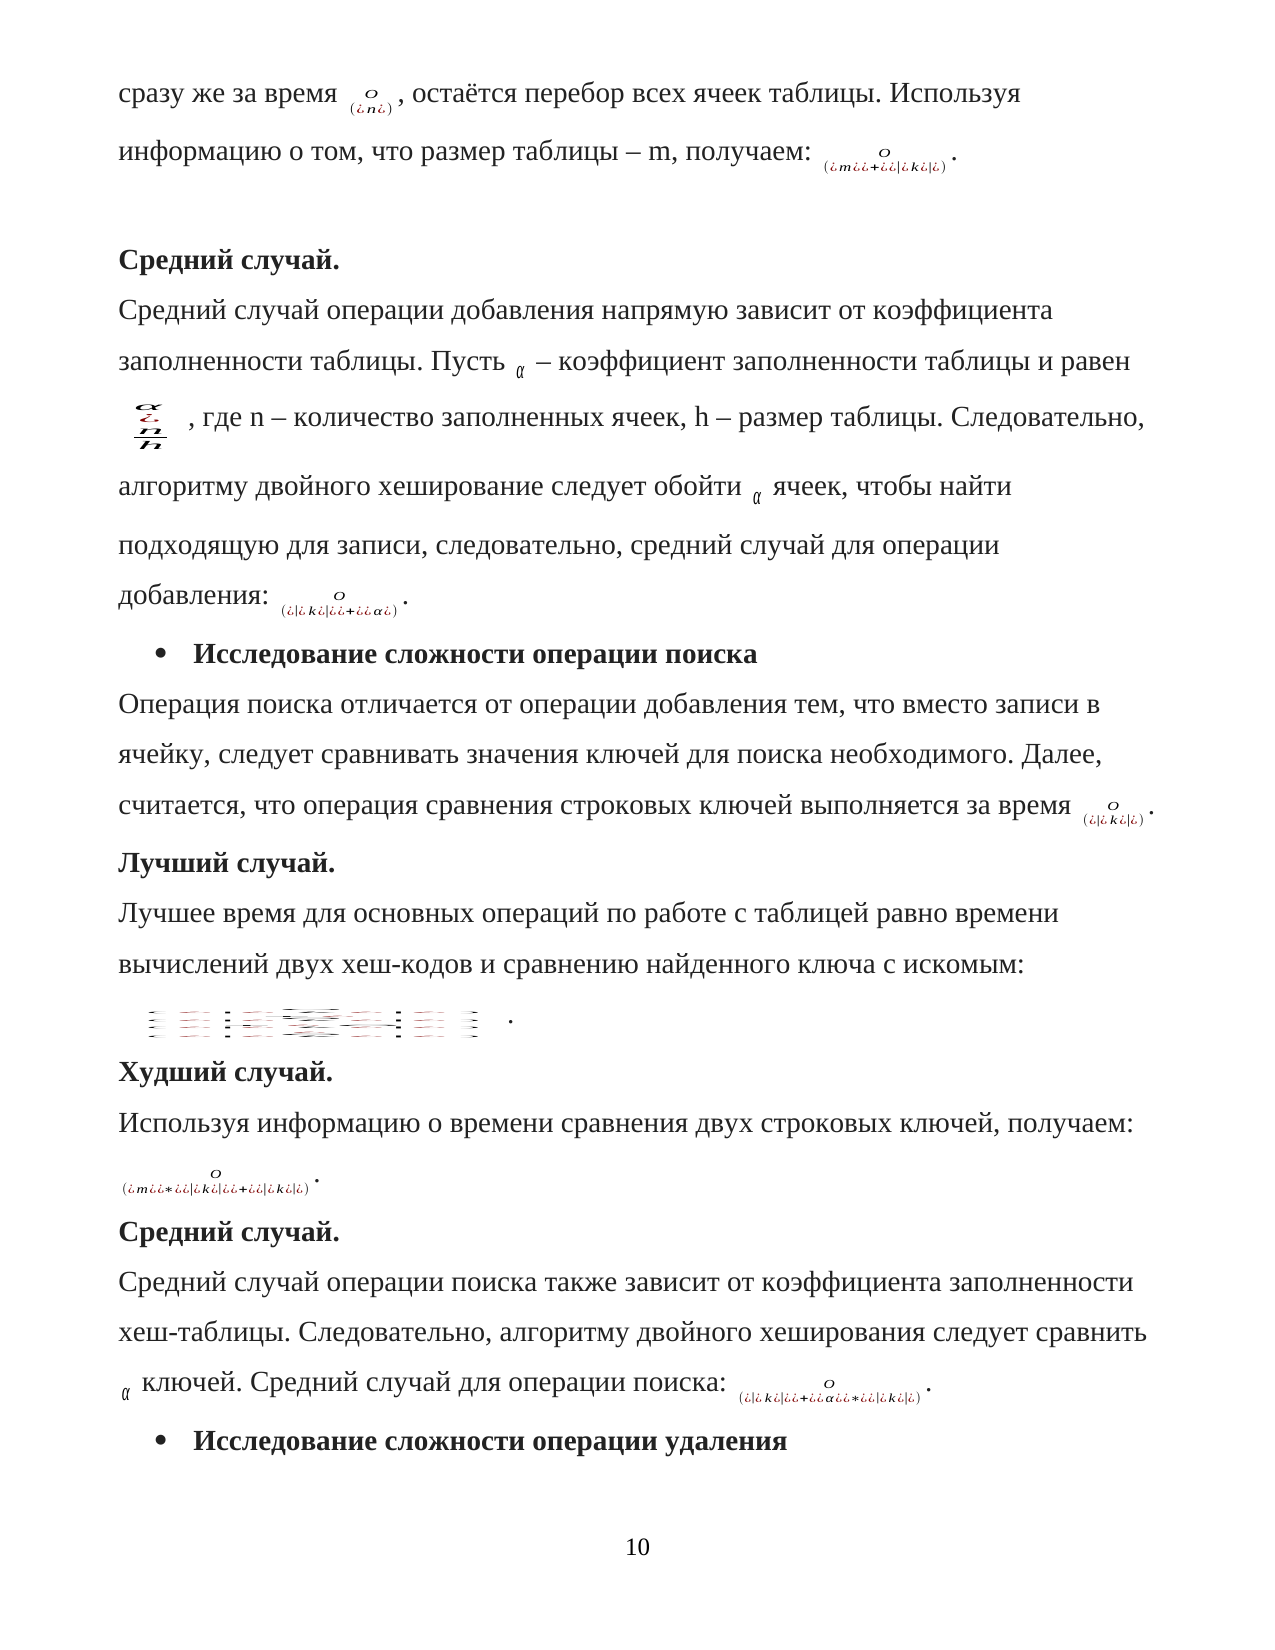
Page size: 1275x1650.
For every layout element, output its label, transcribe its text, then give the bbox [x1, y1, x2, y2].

text Лучшее время для основных операций по работе с таблицей равно времени вычислений двух хеш-кодов и сравнению найденного ключа с искомым: . [118, 896, 1157, 1038]
text Лучший случай. [118, 845, 1157, 879]
text Средний случай. [118, 1214, 1157, 1247]
text Средний случай операции добавления напрямую зависит от коэффициента заполненности таблицы. Пусть – коэффициент заполненности таблицы и равен , где n – количество заполненных ячеек, h – размер таблицы. Следовательно, алгоритму двойного хеширование следует обойти ячеек, чтобы найти подходящую для записи, следовательно, средний случай для операции добавления: . [118, 292, 1157, 619]
list Исследование сложности операции удаления [156, 1423, 1157, 1457]
text Используя информацию о времени сравнения двух строковых ключей, получаем: . [118, 1105, 1157, 1197]
text Худший случай. [118, 1054, 1157, 1088]
text Средний случай. [118, 242, 1157, 276]
text Средний случай операции поиска также зависит от коэффициента заполненности хеш-таблицы. Следовательно, алгоритму двойного хеширования следует сравнить ключей. Средний случай для операции поиска: . [118, 1264, 1157, 1406]
list Исследование сложности операции поиска [156, 636, 1157, 669]
text Операция поиска отличается от операции добавления тем, что вместо записи в ячейку, следует сравнивать значения ключей для поиска необходимого. Далее, считается, что операция сравнения строковых ключей выполняется за время . [118, 686, 1157, 828]
text Худший случай в операции добавления – перебор всех ячеек в случае, когда таблица уже заполнена. Так как в начале функции можно определить два хеш-кода сразу же за время , остаётся перебор всех ячеек таблицы. Используя информацию о том, что размер таблицы – m, получаем: . [118, 75, 1157, 175]
